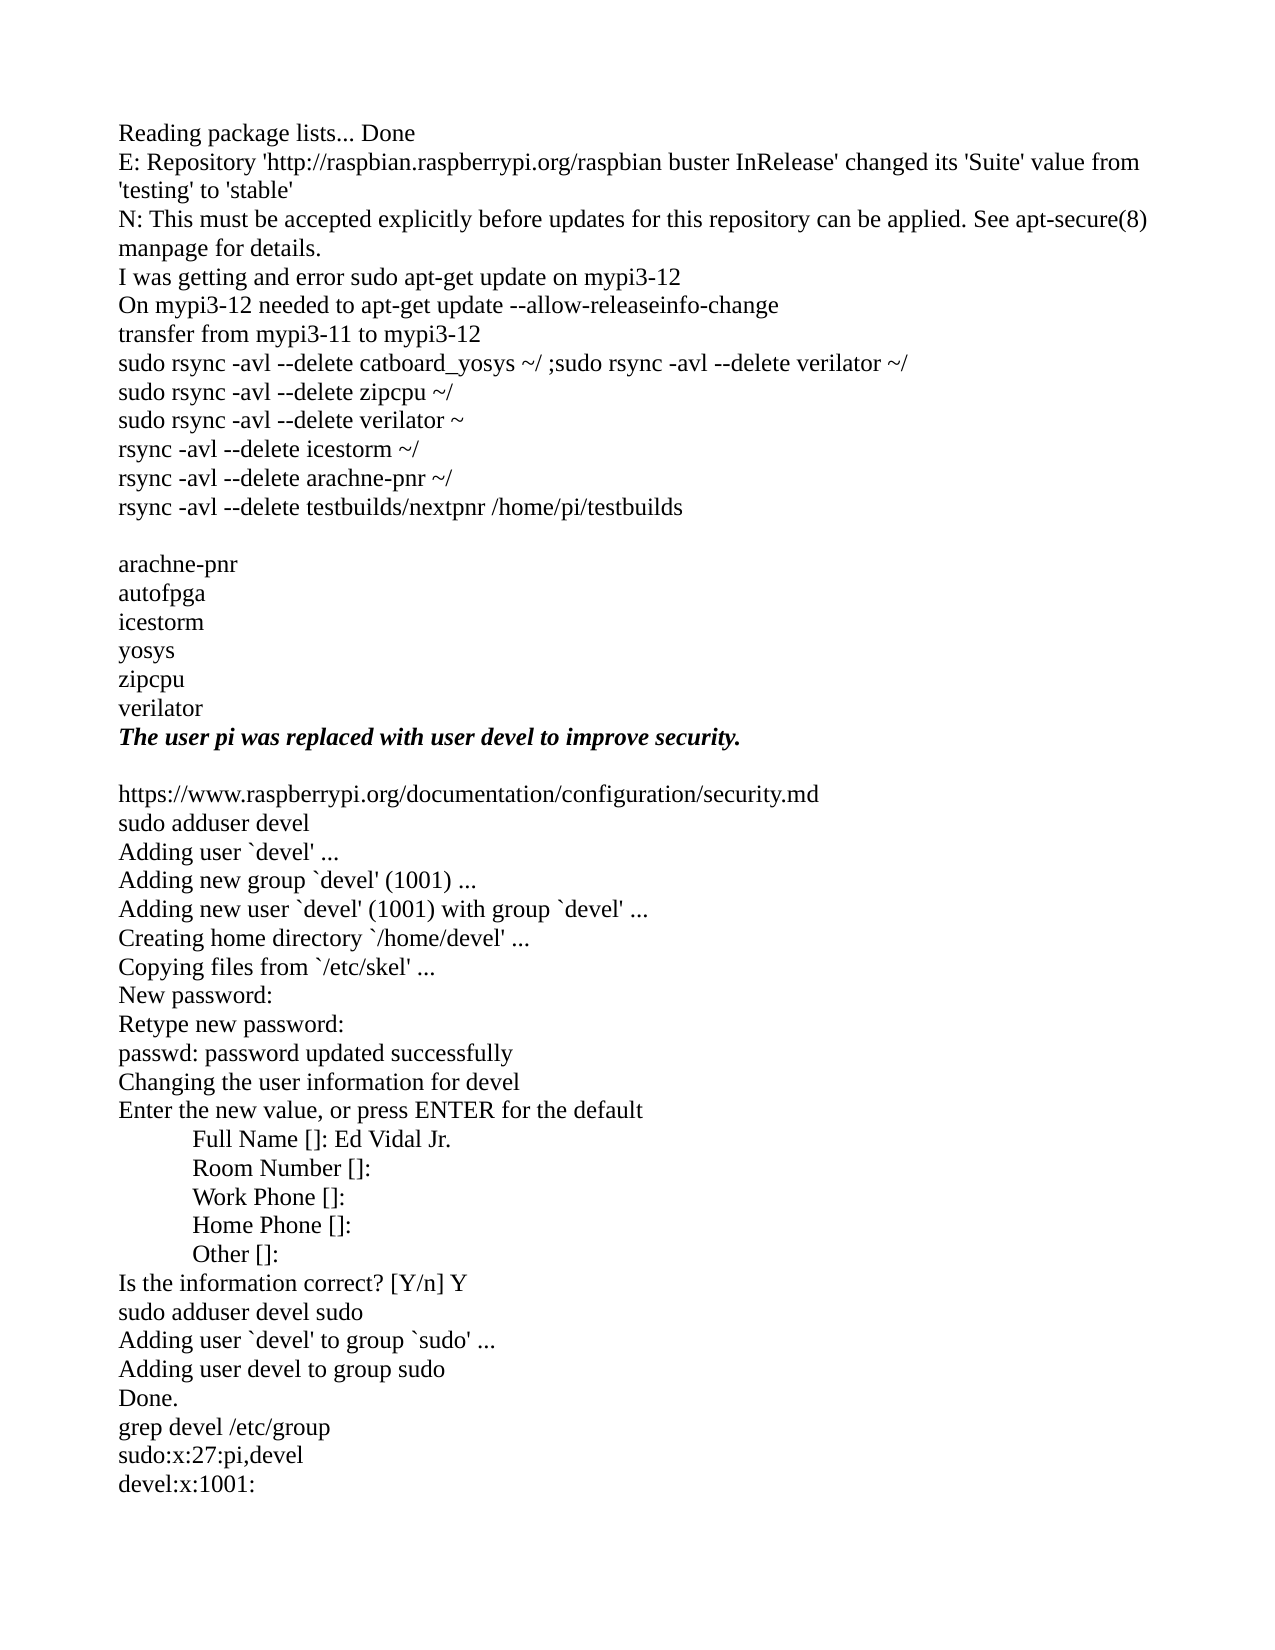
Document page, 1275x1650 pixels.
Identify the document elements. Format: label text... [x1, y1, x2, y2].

text Adding user `devel' to group `sudo' ... [118, 1326, 1157, 1354]
text yosys [118, 636, 1157, 664]
text New password: [118, 981, 1157, 1009]
text https://www.raspberrypi.org/documentation/configuration/security.md [118, 779, 1157, 808]
text Adding user devel to group sudo [118, 1354, 1157, 1383]
text Retype new password: [118, 1009, 1157, 1038]
text Is the information correct? [Y/n] Y [118, 1268, 1157, 1297]
text sudo adduser devel [118, 808, 1157, 837]
text Work Phone []: [118, 1182, 1157, 1211]
text sudo rsync -avl --delete zipcpu ~/ [118, 377, 1157, 406]
text rsync -avl --delete icestorm ~/ [118, 434, 1157, 463]
text Adding new user `devel' (1001) with group `devel' ... [118, 894, 1157, 923]
text Full Name []: Ed Vidal Jr. [118, 1124, 1157, 1153]
text Adding user `devel' ... [118, 837, 1157, 866]
text devel:x:1001: [118, 1469, 1157, 1498]
text transfer from mypi3-11 to mypi3-12 [118, 319, 1157, 348]
text autofpga [118, 578, 1157, 607]
text arachne-pnr [118, 549, 1157, 578]
text Home Phone []: [118, 1211, 1157, 1239]
text Room Number []: [118, 1153, 1157, 1182]
text Other []: [118, 1239, 1157, 1268]
text Creating home directory `/home/devel' ... [118, 923, 1157, 952]
text zipcpu [118, 664, 1157, 693]
text sudo adduser devel sudo [118, 1297, 1157, 1326]
text sudo rsync -avl --delete verilator ~ [118, 406, 1157, 434]
text sudo:x:27:pi,devel [118, 1441, 1157, 1469]
text icestorm [118, 607, 1157, 636]
text Enter the new value, or press ENTER for the default [118, 1096, 1157, 1124]
text Changing the user information for devel [118, 1067, 1157, 1096]
text sudo rsync -avl --delete catboard_yosys ~/ ;sudo rsync -avl --delete verilator ~/ [118, 348, 1157, 377]
text Reading package lists... Done [118, 118, 1157, 147]
text I was getting and error sudo apt-get update on mypi3-12 [118, 262, 1157, 291]
text N: This must be accepted explicitly before updates for this repository can be applied. See apt-secure(8) manpage for details. [118, 204, 1157, 262]
text rsync -avl --delete testbuilds/nextpnr /home/pi/testbuilds [118, 492, 1157, 521]
text passwd: password updated successfully [118, 1038, 1157, 1067]
text Copying files from `/etc/skel' ... [118, 952, 1157, 981]
text Done. [118, 1383, 1157, 1412]
text E: Repository 'http://raspbian.raspberrypi.org/raspbian buster InRelease' changed its 'Suite' value from 'testing' to 'stable' [118, 147, 1157, 204]
text On mypi3-12 needed to apt-get update --allow-releaseinfo-change [118, 291, 1157, 319]
text verilator [118, 693, 1157, 722]
text grep devel /etc/group [118, 1412, 1157, 1441]
text Adding new group `devel' (1001) ... [118, 866, 1157, 894]
text rsync -avl --delete arachne-pnr ~/ [118, 463, 1157, 492]
text The user pi was replaced with user devel to improve security. [118, 722, 1157, 751]
